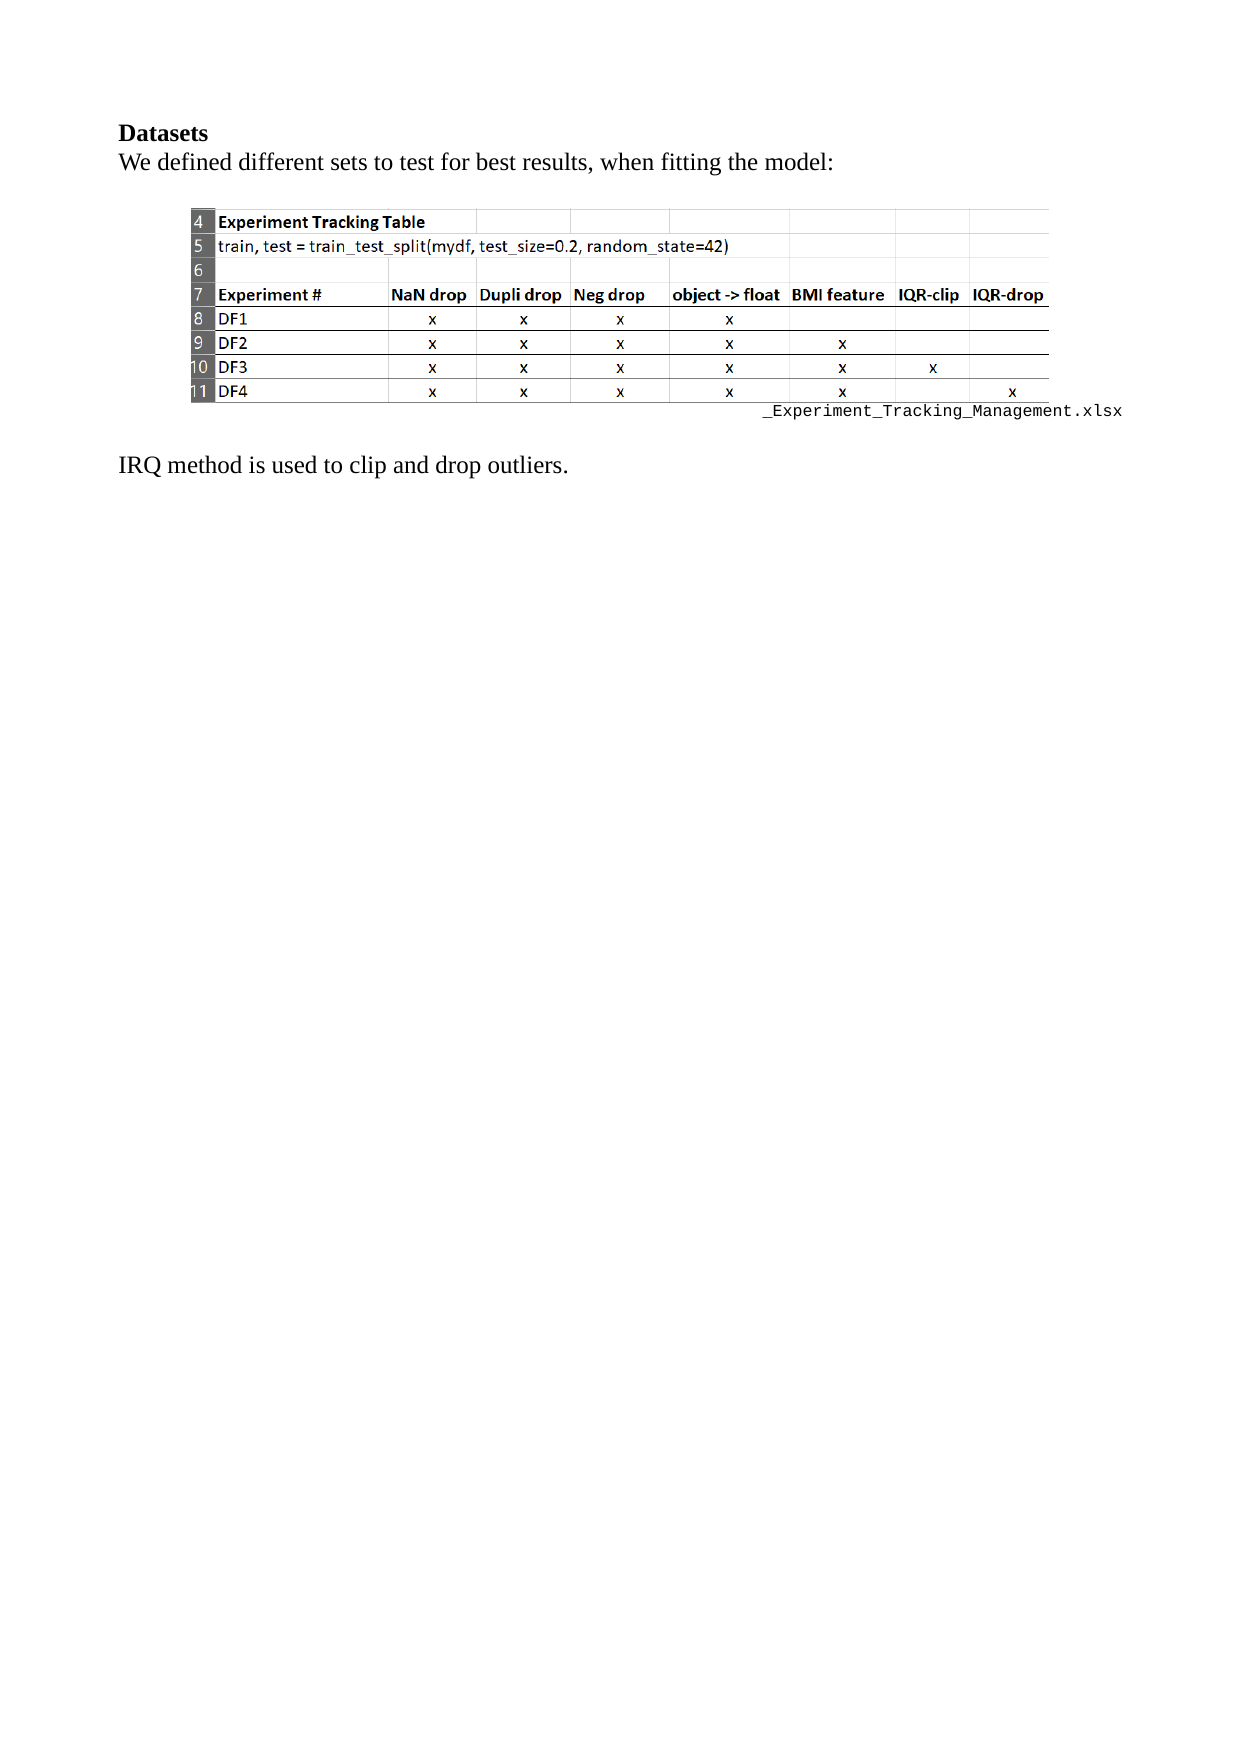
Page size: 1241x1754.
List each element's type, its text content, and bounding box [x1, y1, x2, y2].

picture [191, 208, 1049, 403]
text _Experiment_Tracking_Management.xlsx [118, 223, 1122, 422]
text IRQ method is used to clip and drop outliers. [118, 451, 1122, 479]
text Datasets [118, 118, 1122, 147]
text We defined different sets to test for best results, when fitting the model: [118, 147, 1122, 176]
